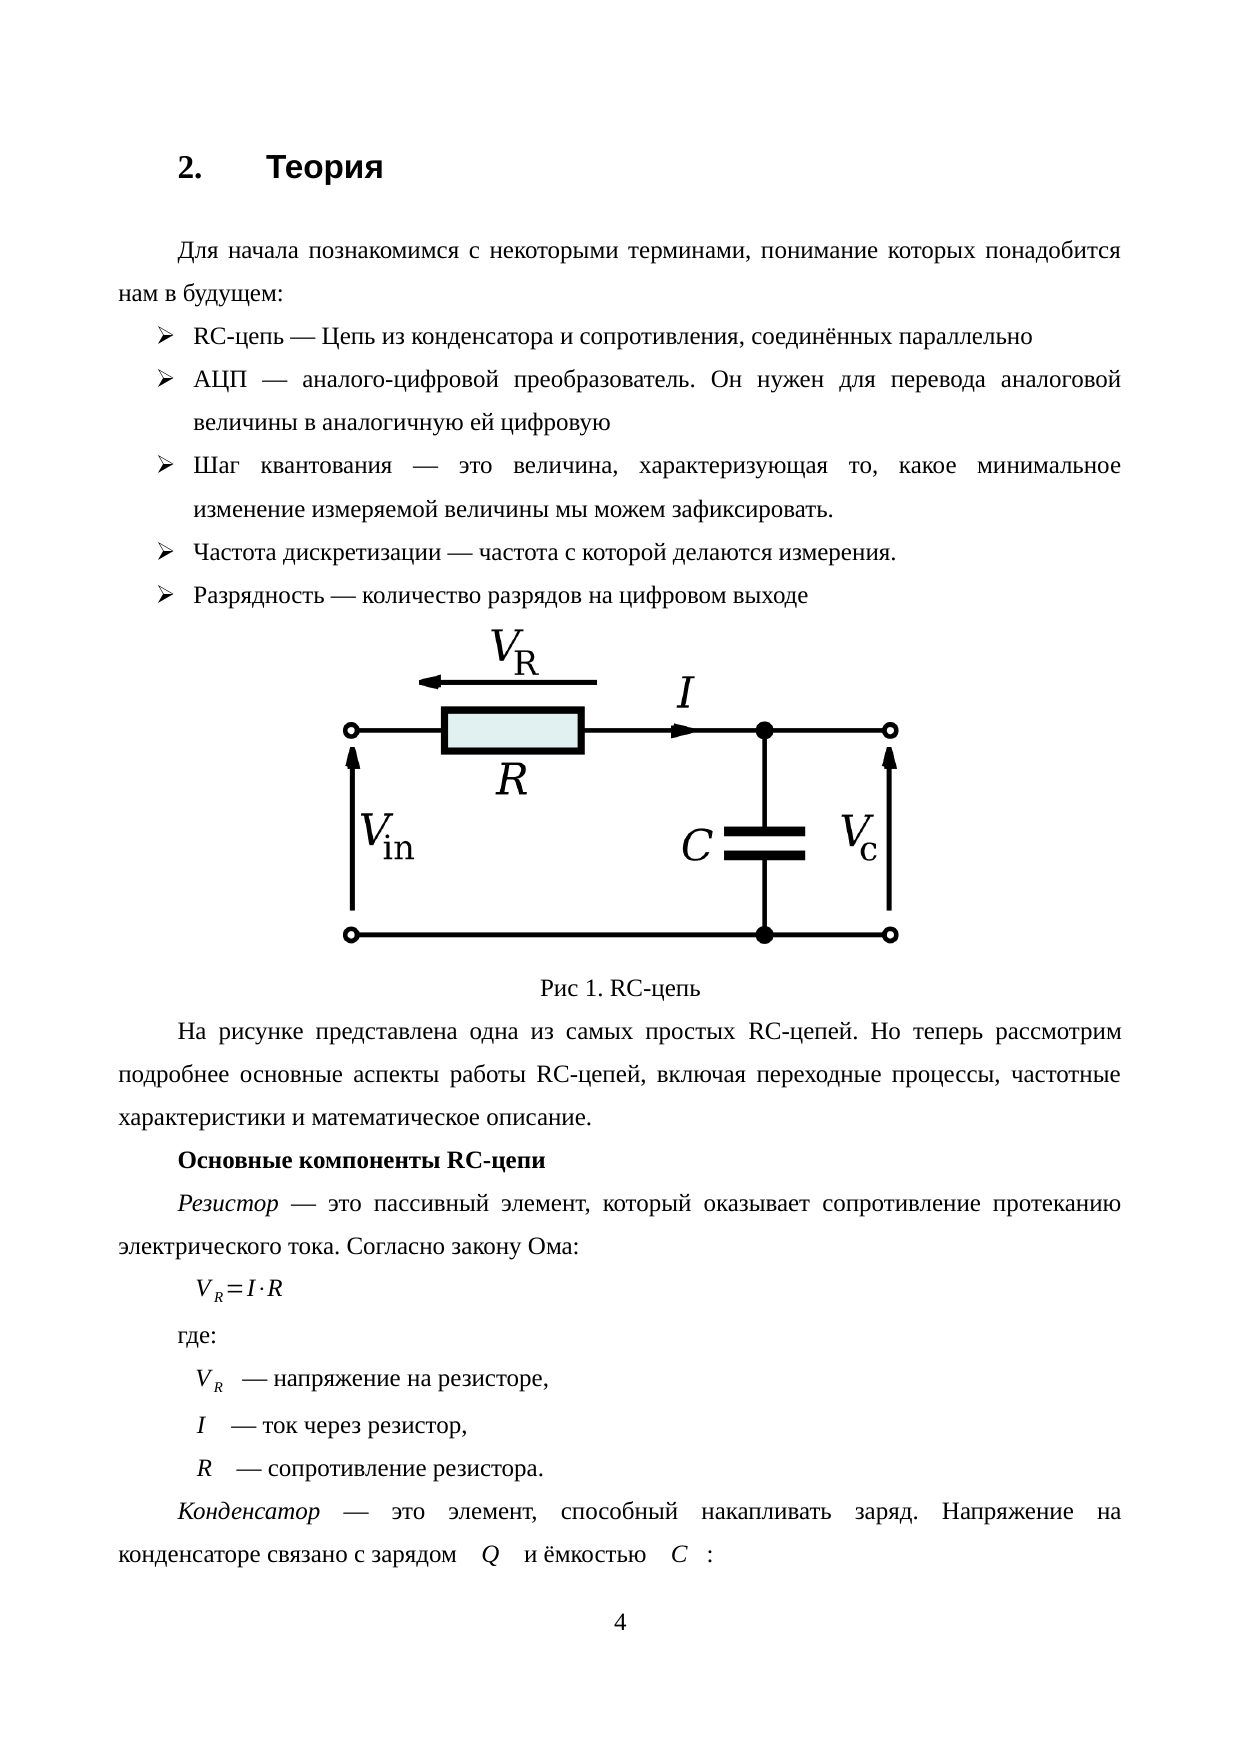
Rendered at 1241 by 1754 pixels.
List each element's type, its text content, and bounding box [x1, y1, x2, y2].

list RC-цепь — Цепь из конденсатора и сопротивления, соединённых параллельно [156, 321, 1122, 350]
list Разрядность — количество разрядов на цифровом выходе [156, 580, 1122, 609]
list Частота дискретизации — частота с которой делаются измерения. [156, 537, 1122, 566]
list Шаг квантования — это величина, характеризующая то, какое минимальное изменение измеряемой величины мы можем зафиксировать. [156, 451, 1122, 522]
text Основные компоненты RC-цепи [118, 1145, 1122, 1174]
subtitle Теория [118, 148, 1122, 186]
text Для начала познакомимся с некоторыми терминами, понимание которых понадобится нам в будущем: [118, 235, 1122, 307]
text Рис 1. RC-цепь [118, 973, 1122, 1001]
text где: [118, 1320, 1122, 1349]
text — сопротивление резистора. [118, 1453, 1122, 1482]
picture [321, 623, 920, 959]
text — напряжение на резисторе, [118, 1363, 1122, 1396]
text Резистор — это пассивный элемент, который оказывает сопротивление протеканию электрического тока. Согласно закону Ома: [118, 1188, 1122, 1260]
list АЦП — аналого-цифровой преобразователь. Он нужен для перевода аналоговой величины в аналогичную ей цифровую [156, 364, 1122, 436]
text — ток через резистор, [118, 1410, 1122, 1439]
text Конденсатор — это элемент, способный накапливать заряд. Напряжение на конденсаторе связано с зарядом и ёмкостью : [118, 1496, 1122, 1568]
text На рисунке представлена одна из самых простых RC-цепей. Но теперь рассмотрим подробнее основные аспекты работы RC-цепей, включая переходные процессы, частотные характеристики и математическое описание. [118, 1016, 1122, 1131]
